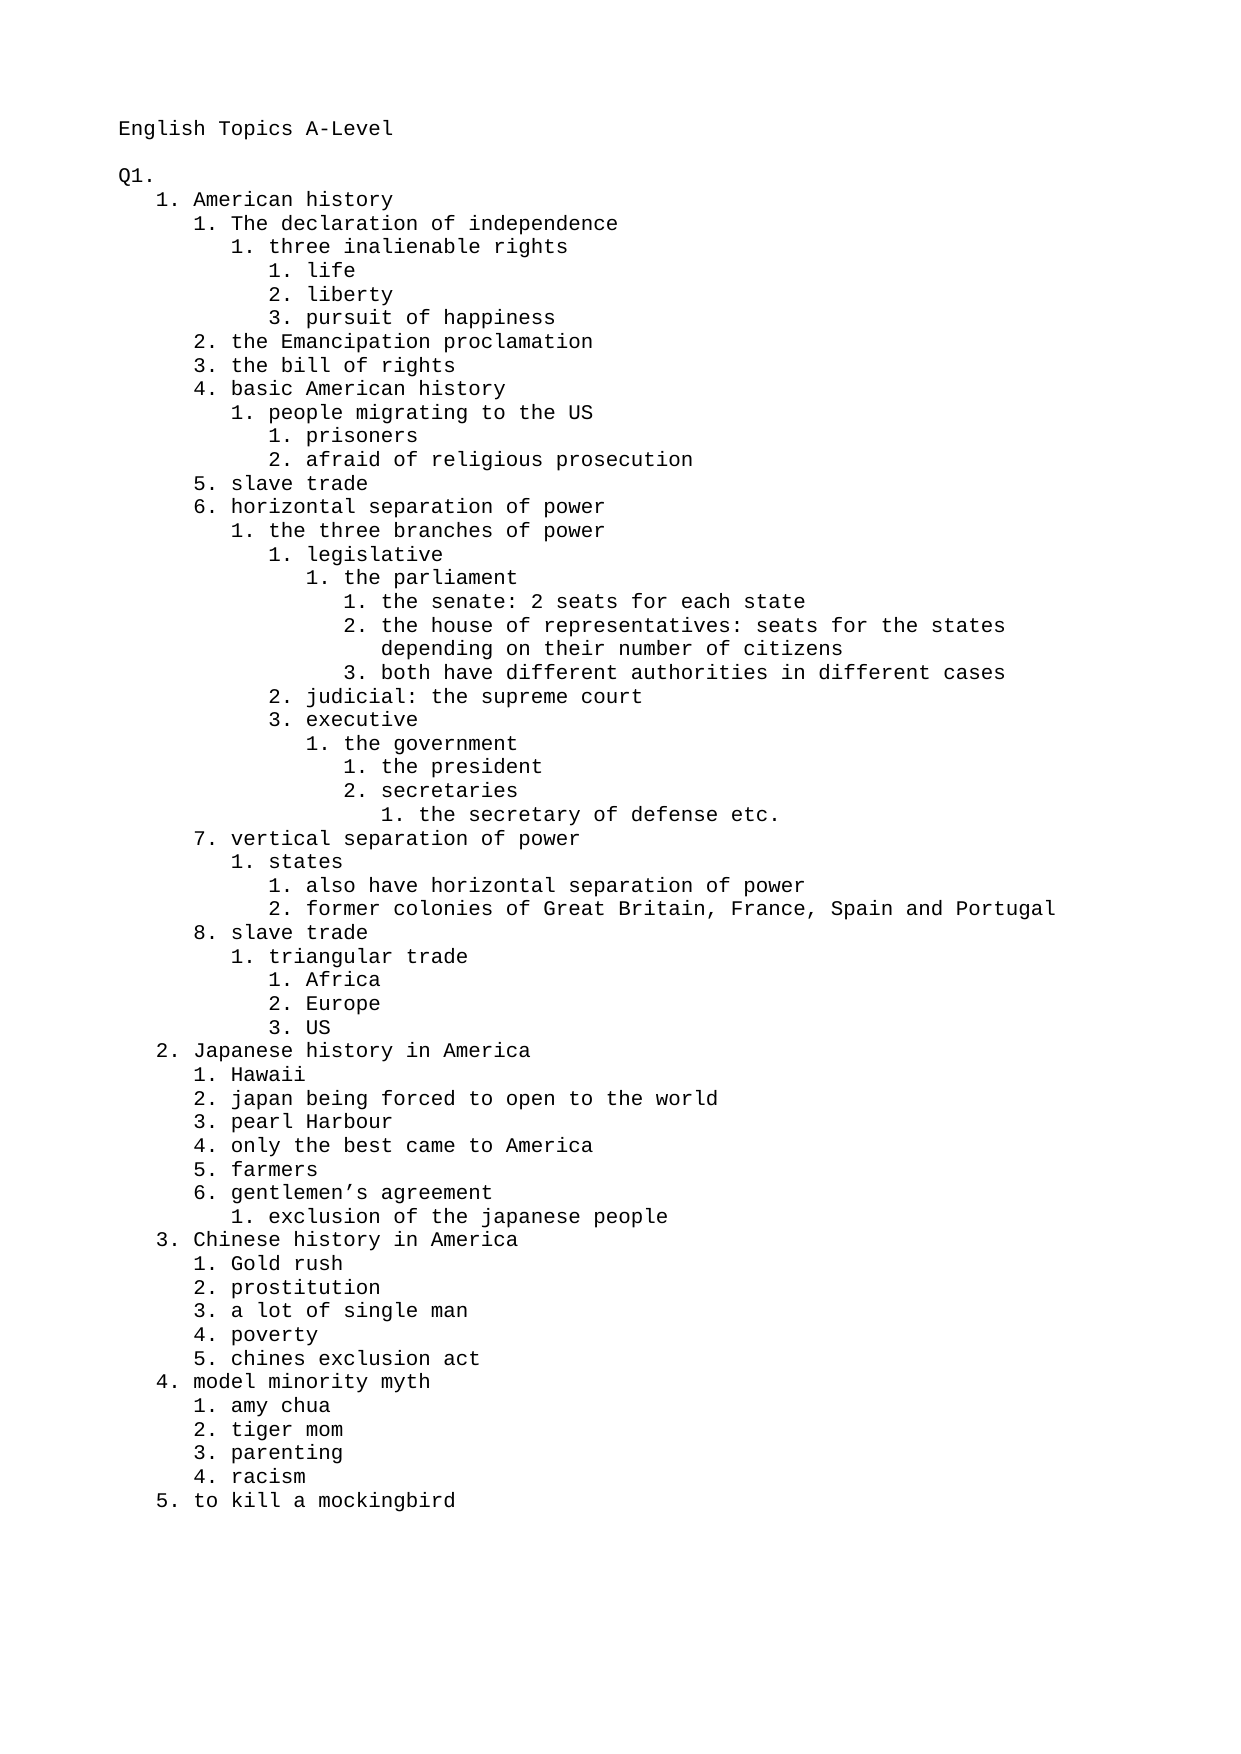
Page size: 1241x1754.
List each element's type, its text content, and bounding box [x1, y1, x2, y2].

list life [268, 260, 1122, 284]
list the president [343, 757, 1122, 780]
list the secretary of defense etc. [381, 804, 1122, 827]
list chines exclusion act [193, 1348, 1122, 1371]
list racism [193, 1466, 1122, 1489]
list vertical separation of power [193, 827, 1122, 851]
list the parliament [306, 567, 1122, 591]
list to kill a mockingbird [156, 1489, 1122, 1513]
list Hawaii [193, 1064, 1122, 1088]
list tiger mom [193, 1419, 1122, 1442]
list pearl Harbour [193, 1111, 1122, 1135]
list the Emancipation proclamation [193, 331, 1122, 354]
list the senate: 2 seats for each state [343, 591, 1122, 615]
list Japanese history in America [156, 1040, 1122, 1064]
text Q1. [118, 165, 1122, 189]
list slave trade [193, 922, 1122, 946]
list the house of representatives: seats for the states depending on their number of citizens [343, 615, 1122, 662]
list the three branches of power [231, 520, 1122, 544]
list amy chua [193, 1395, 1122, 1419]
list prisoners [268, 426, 1122, 449]
list legislative [268, 544, 1122, 567]
list former colonies of Great Britain, France, Spain and Portugal [268, 898, 1122, 922]
list pursuit of happiness [268, 307, 1122, 331]
list triangular trade [231, 946, 1122, 969]
list executive [268, 709, 1122, 733]
list Africa [268, 969, 1122, 993]
list The declaration of independence [193, 213, 1122, 236]
list Chinese history in America [156, 1229, 1122, 1253]
list model minority myth [156, 1371, 1122, 1395]
text English Topics A-Level [118, 118, 1122, 142]
list slave trade [193, 473, 1122, 496]
list American history [156, 189, 1122, 213]
list a lot of single man [193, 1300, 1122, 1324]
list Europe [268, 993, 1122, 1017]
list japan being forced to open to the world [193, 1088, 1122, 1111]
list the government [306, 733, 1122, 757]
list US [268, 1017, 1122, 1040]
list people migrating to the US [231, 402, 1122, 426]
list also have horizontal separation of power [268, 875, 1122, 898]
list secretaries [343, 780, 1122, 804]
list the bill of rights [193, 354, 1122, 378]
list prostitution [193, 1277, 1122, 1300]
list liberty [268, 284, 1122, 307]
list farmers [193, 1158, 1122, 1182]
list three inalienable rights [231, 236, 1122, 260]
list only the best came to America [193, 1135, 1122, 1158]
list gentlemen’s agreement [193, 1182, 1122, 1206]
list horizontal separation of power [193, 496, 1122, 520]
list parenting [193, 1442, 1122, 1466]
list afraid of religious prosecution [268, 449, 1122, 473]
list judicial: the supreme court [268, 686, 1122, 709]
list exclusion of the japanese people [231, 1206, 1122, 1229]
list both have different authorities in different cases [343, 662, 1122, 686]
list states [231, 851, 1122, 875]
list poverty [193, 1324, 1122, 1348]
list basic American history [193, 378, 1122, 402]
list Gold rush [193, 1253, 1122, 1277]
